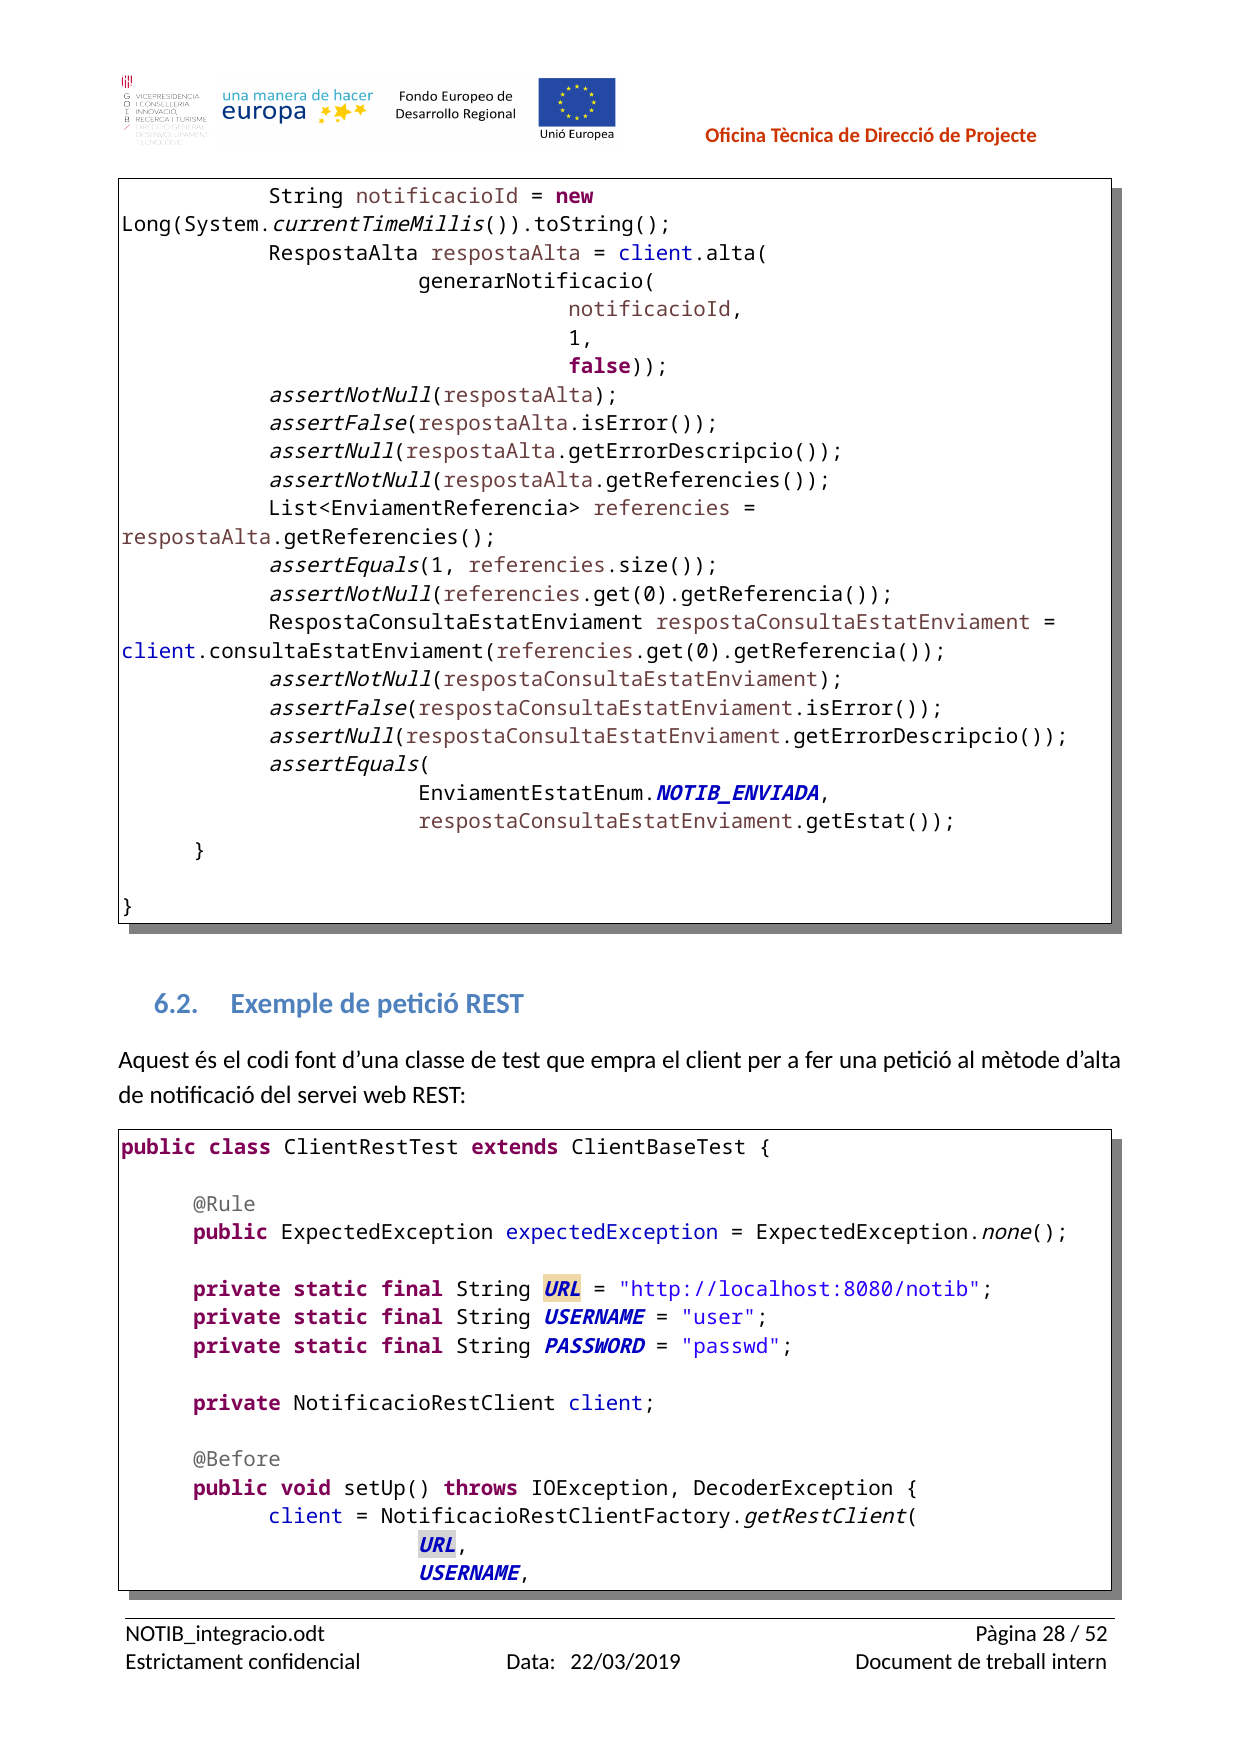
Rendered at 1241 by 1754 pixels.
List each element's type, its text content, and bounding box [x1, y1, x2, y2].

text @Before [119, 1442, 1111, 1470]
text String notificacioId = new Long(System.currentTimeMillis()).toString(); [119, 179, 1111, 234]
text assertNull(respostaConsultaEstatEnviament.getErrorDescripcio()); [119, 718, 1111, 746]
subtitle Exemple de petició REST [153, 985, 1122, 1021]
text generarNotificacio( [119, 263, 1111, 291]
text assertNotNull(respostaAlta.getReferencies()); [119, 462, 1111, 491]
text public ExpectedException expectedException = ExpectedException.none(); [119, 1214, 1111, 1246]
text USERNAME, [119, 1555, 1111, 1590]
text assertNull(respostaAlta.getErrorDescripcio()); [119, 434, 1111, 462]
text assertNotNull(referencies.get(0).getReferencia()); [119, 576, 1111, 604]
text private static final String URL = "http://localhost:8080/notib"; [119, 1271, 1111, 1299]
text List<EnviamentReferencia> referencies = respostaAlta.getReferencies(); [119, 491, 1111, 547]
text private static final String PASSWORD = "passwd"; [119, 1328, 1111, 1359]
text } [119, 889, 1111, 923]
picture [219, 73, 621, 147]
text public void setUp() throws IOException, DecoderException { [119, 1470, 1111, 1498]
text false)); [119, 348, 1111, 377]
text client = NotificacioRestClientFactory.getRestClient( [119, 1498, 1111, 1527]
picture [118, 73, 213, 147]
text assertEquals( [119, 746, 1111, 775]
text private NotificacioRestClient client; [119, 1385, 1111, 1416]
text assertFalse(respostaAlta.isError()); [119, 405, 1111, 434]
text notificacioId, [119, 291, 1111, 320]
text Aquest és el codi font d’una classe de test que empra el client per a fer una petició al mètode d’alta de notificació del servei web REST: [118, 1044, 1122, 1110]
text assertEquals(1, referencies.size()); [119, 547, 1111, 576]
text assertNotNull(respostaAlta); [119, 377, 1111, 405]
text respostaConsultaEstatEnviament.getEstat()); [119, 803, 1111, 832]
text EnviamentEstatEnum.NOTIB_ENVIADA, [119, 775, 1111, 803]
text } [119, 832, 1111, 863]
text assertNotNull(respostaConsultaEstatEnviament); [119, 661, 1111, 689]
text 1, [119, 320, 1111, 348]
text RespostaAlta respostaAlta = client.alta( [119, 234, 1111, 263]
text public class ClientRestTest extends ClientBaseTest { [119, 1130, 1111, 1160]
text assertFalse(respostaConsultaEstatEnviament.isError()); [119, 689, 1111, 718]
text @Rule [119, 1186, 1111, 1214]
text RespostaConsultaEstatEnviament respostaConsultaEstatEnviament = client.consultaEstatEnviament(referencies.get(0).getReferencia()); [119, 604, 1111, 661]
text URL, [119, 1527, 1111, 1555]
text private static final String USERNAME = "user"; [119, 1299, 1111, 1328]
